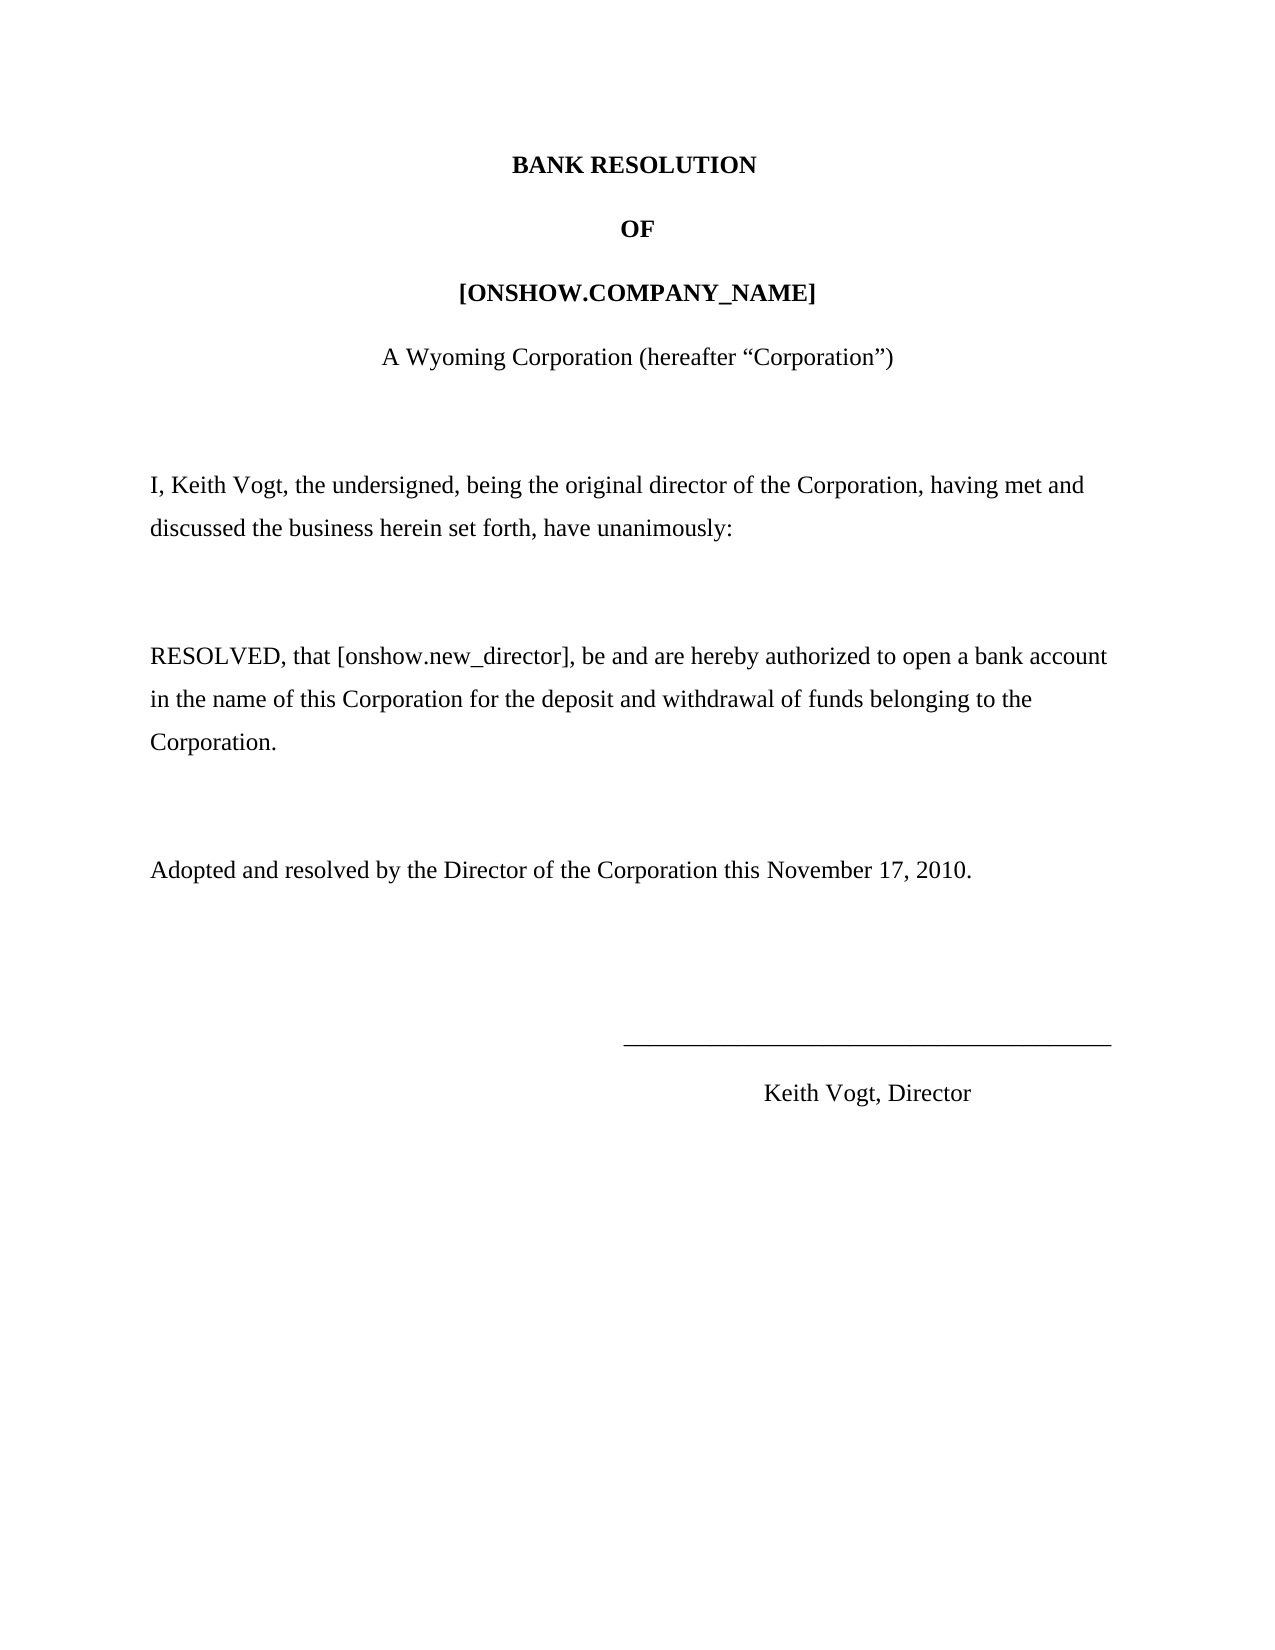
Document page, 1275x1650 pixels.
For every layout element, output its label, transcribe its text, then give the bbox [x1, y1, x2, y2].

text Adopted and resolved by the Director of the Corporation this November 17, 2010. [150, 855, 1125, 884]
text BANK RESOLUTION [150, 150, 1125, 179]
text RESOLVED, that [onshow.new_director], be and are hereby authorized to open a bank account in the name of this Corporation for the deposit and withdrawal of funds belonging to the Corporation. [150, 641, 1125, 756]
text I, Keith Vogt, the undersigned, being the original director of the Corporation, having met and discussed the business herein set forth, have unanimously: [150, 470, 1125, 542]
text A Wyoming Corporation (hereafter “Corporation”) [150, 342, 1125, 371]
text _______________________________________ [609, 1020, 1125, 1049]
text OF [150, 214, 1125, 243]
text Keith Vogt, Director [609, 1078, 1125, 1107]
text [onshow.company_name] [150, 278, 1125, 307]
